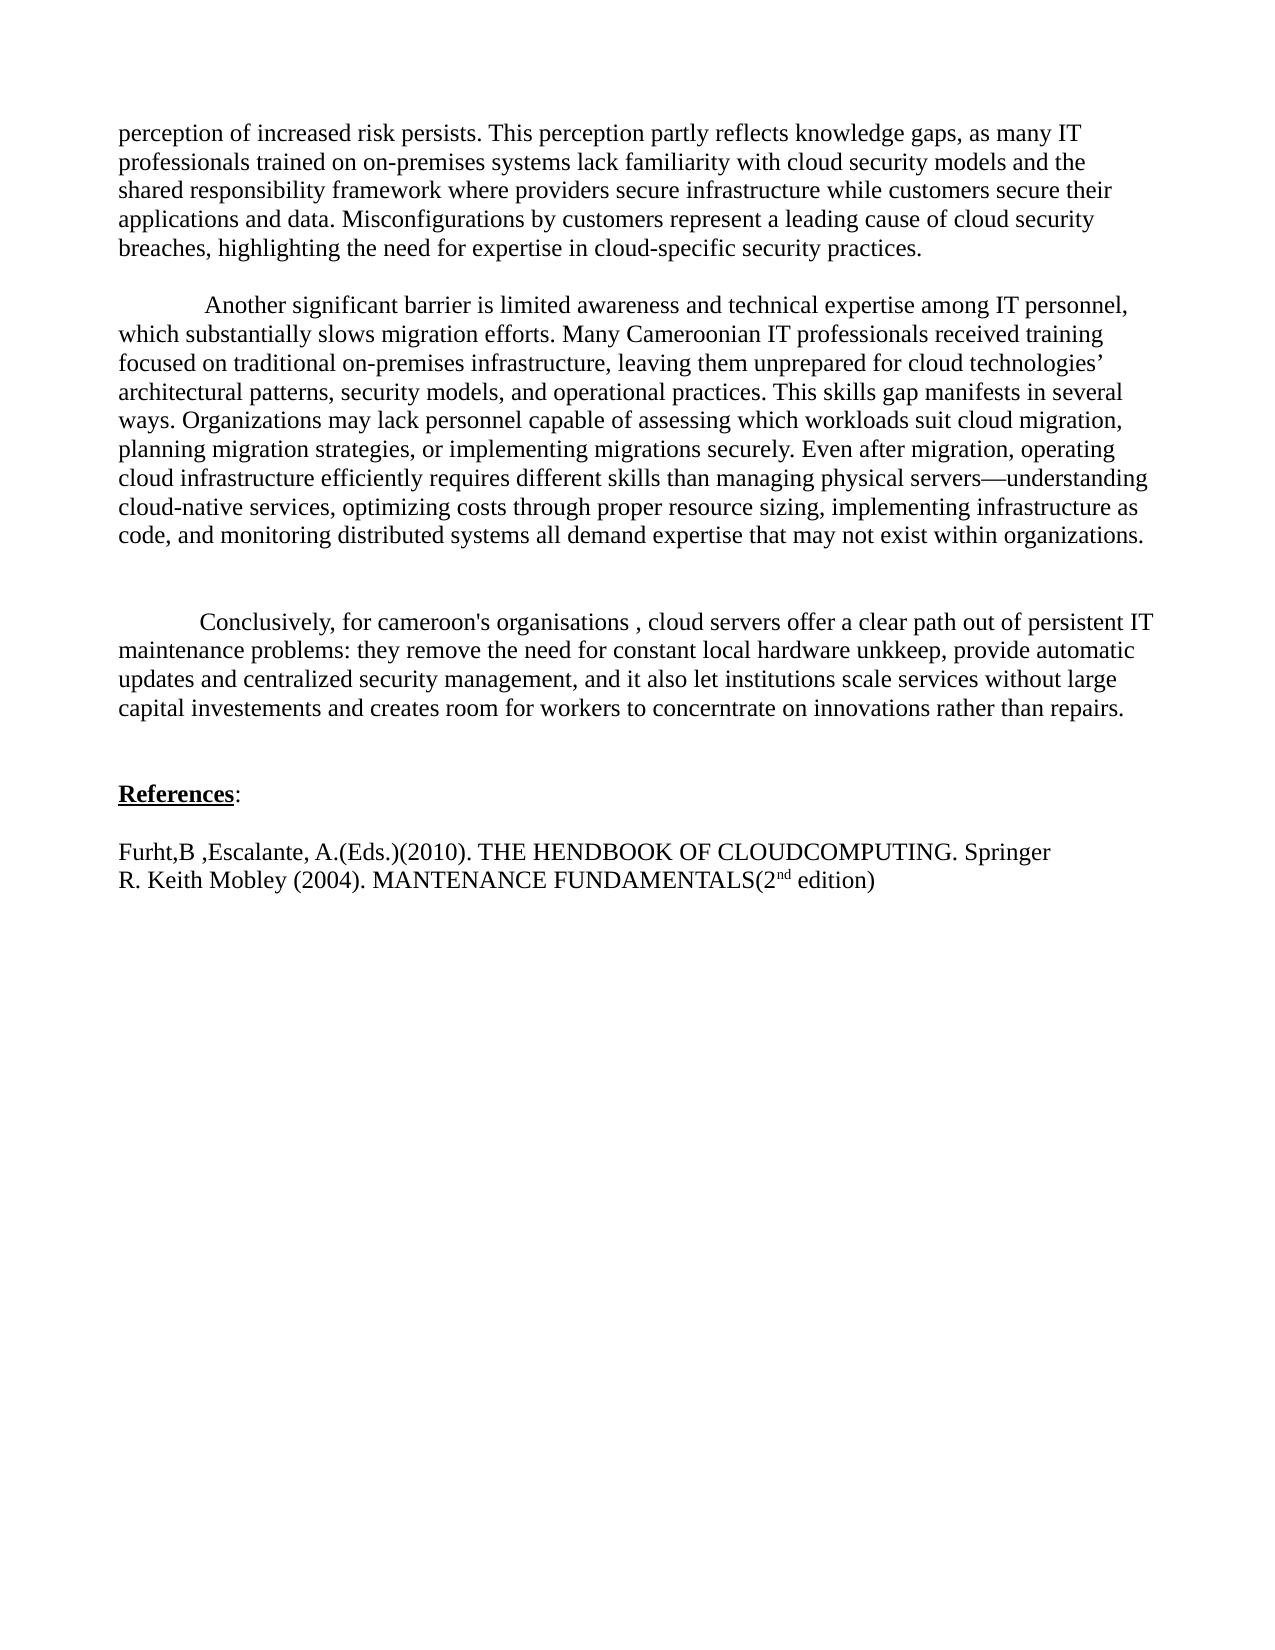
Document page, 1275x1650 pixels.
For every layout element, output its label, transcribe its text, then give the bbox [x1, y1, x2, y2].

text Another significant barrier is limited awareness and technical expertise among IT personnel, which substantially slows migration efforts. Many Cameroonian IT professionals received training focused on traditional on-premises infrastructure, leaving them unprepared for cloud technologies’ architectural patterns, security models, and operational practices. This skills gap manifests in several ways. Organizations may lack personnel capable of assessing which workloads suit cloud migration, planning migration strategies, or implementing migrations securely. Even after migration, operating cloud infrastructure efficiently requires different skills than managing physical servers—understanding cloud-native services, optimizing costs through proper resource sizing, implementing infrastructure as code, and monitoring distributed systems all demand expertise that may not exist within organizations. [118, 291, 1157, 549]
text perception of increased risk persists. This perception partly reflects knowledge gaps, as many IT professionals trained on on-premises systems lack familiarity with cloud security models and the shared responsibility framework where providers secure infrastructure while customers secure their applications and data. Misconfigurations by customers represent a leading cause of cloud security breaches, highlighting the need for expertise in cloud-specific security practices. [118, 118, 1157, 262]
text Furht,B ,Escalante, A.(Eds.)(2010). THE HENDBOOK OF CLOUDCOMPUTING. Springer [118, 837, 1157, 866]
text R. Keith Mobley (2004). MANTENANCE FUNDAMENTALS(2nd edition) [118, 866, 1157, 894]
text Conclusively, for cameroon's organisations , cloud servers offer a clear path out of persistent IT maintenance problems: they remove the need for constant local hardware unkkeep, provide automatic updates and centralized security management, and it also let institutions scale services without large capital investements and creates room for workers to concerntrate on innovations rather than repairs. [118, 607, 1157, 722]
text References: [118, 779, 1157, 808]
